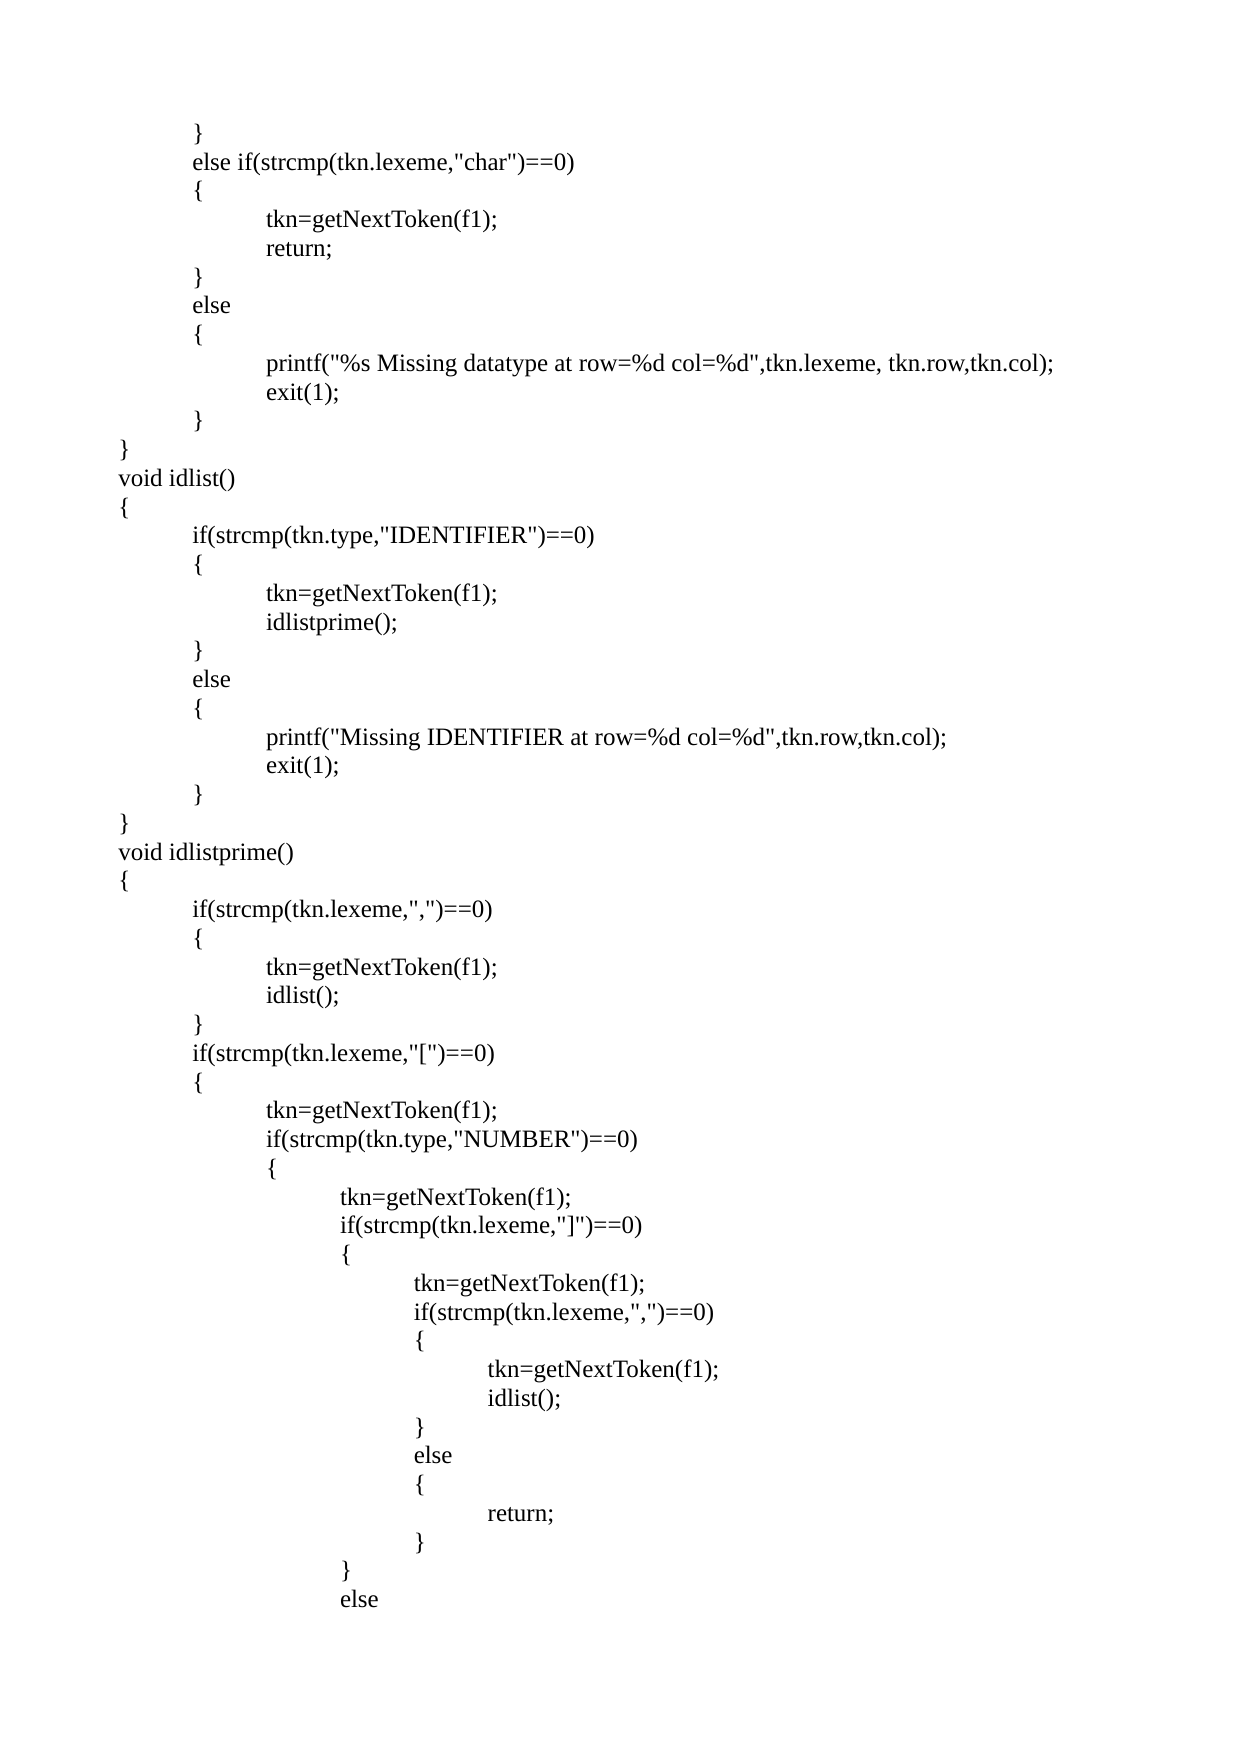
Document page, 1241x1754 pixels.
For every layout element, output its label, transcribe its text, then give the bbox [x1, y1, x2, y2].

text { [118, 923, 1122, 952]
text if(strcmp(tkn.type,"IDENTIFIER")==0) [118, 521, 1122, 549]
text else [118, 291, 1122, 319]
text if(strcmp(tkn.lexeme,",")==0) [118, 894, 1122, 923]
text } [118, 1412, 1122, 1441]
text { [118, 1239, 1122, 1268]
text } [118, 1009, 1122, 1038]
text else [118, 1441, 1122, 1469]
text idlist(); [118, 1383, 1122, 1412]
text } [118, 1556, 1122, 1584]
text { [118, 1067, 1122, 1096]
text printf("%s Missing datatype at row=%d col=%d",tkn.lexeme, tkn.row,tkn.col); [118, 348, 1122, 377]
text void idlistprime() [118, 837, 1122, 866]
text } [118, 406, 1122, 434]
text { [118, 176, 1122, 204]
text tkn=getNextToken(f1); [118, 1096, 1122, 1124]
text exit(1); [118, 751, 1122, 779]
text } [118, 808, 1122, 837]
text tkn=getNextToken(f1); [118, 578, 1122, 607]
text else if(strcmp(tkn.lexeme,"char")==0) [118, 147, 1122, 176]
text void idlist() [118, 463, 1122, 492]
text exit(1); [118, 377, 1122, 406]
text { [118, 1153, 1122, 1182]
text } [118, 779, 1122, 808]
text if(strcmp(tkn.lexeme,"]")==0) [118, 1211, 1122, 1239]
text return; [118, 1498, 1122, 1527]
text if(strcmp(tkn.lexeme,",")==0) [118, 1297, 1122, 1326]
text { [118, 1326, 1122, 1354]
text { [118, 492, 1122, 521]
text else [118, 664, 1122, 693]
text tkn=getNextToken(f1); [118, 1354, 1122, 1383]
text printf("Missing IDENTIFIER at row=%d col=%d",tkn.row,tkn.col); [118, 722, 1122, 751]
text { [118, 549, 1122, 578]
text idlist(); [118, 981, 1122, 1009]
text return; [118, 233, 1122, 262]
text } [118, 118, 1122, 147]
text { [118, 319, 1122, 348]
text { [118, 866, 1122, 894]
text { [118, 1469, 1122, 1498]
text if(strcmp(tkn.type,"NUMBER")==0) [118, 1124, 1122, 1153]
text } [118, 636, 1122, 664]
text else [118, 1584, 1122, 1613]
text } [118, 262, 1122, 291]
text { [118, 693, 1122, 722]
text if(strcmp(tkn.lexeme,"[")==0) [118, 1038, 1122, 1067]
text tkn=getNextToken(f1); [118, 1268, 1122, 1297]
text tkn=getNextToken(f1); [118, 204, 1122, 233]
text tkn=getNextToken(f1); [118, 952, 1122, 981]
text } [118, 434, 1122, 463]
text } [118, 1527, 1122, 1556]
text tkn=getNextToken(f1); [118, 1182, 1122, 1211]
text idlistprime(); [118, 607, 1122, 636]
